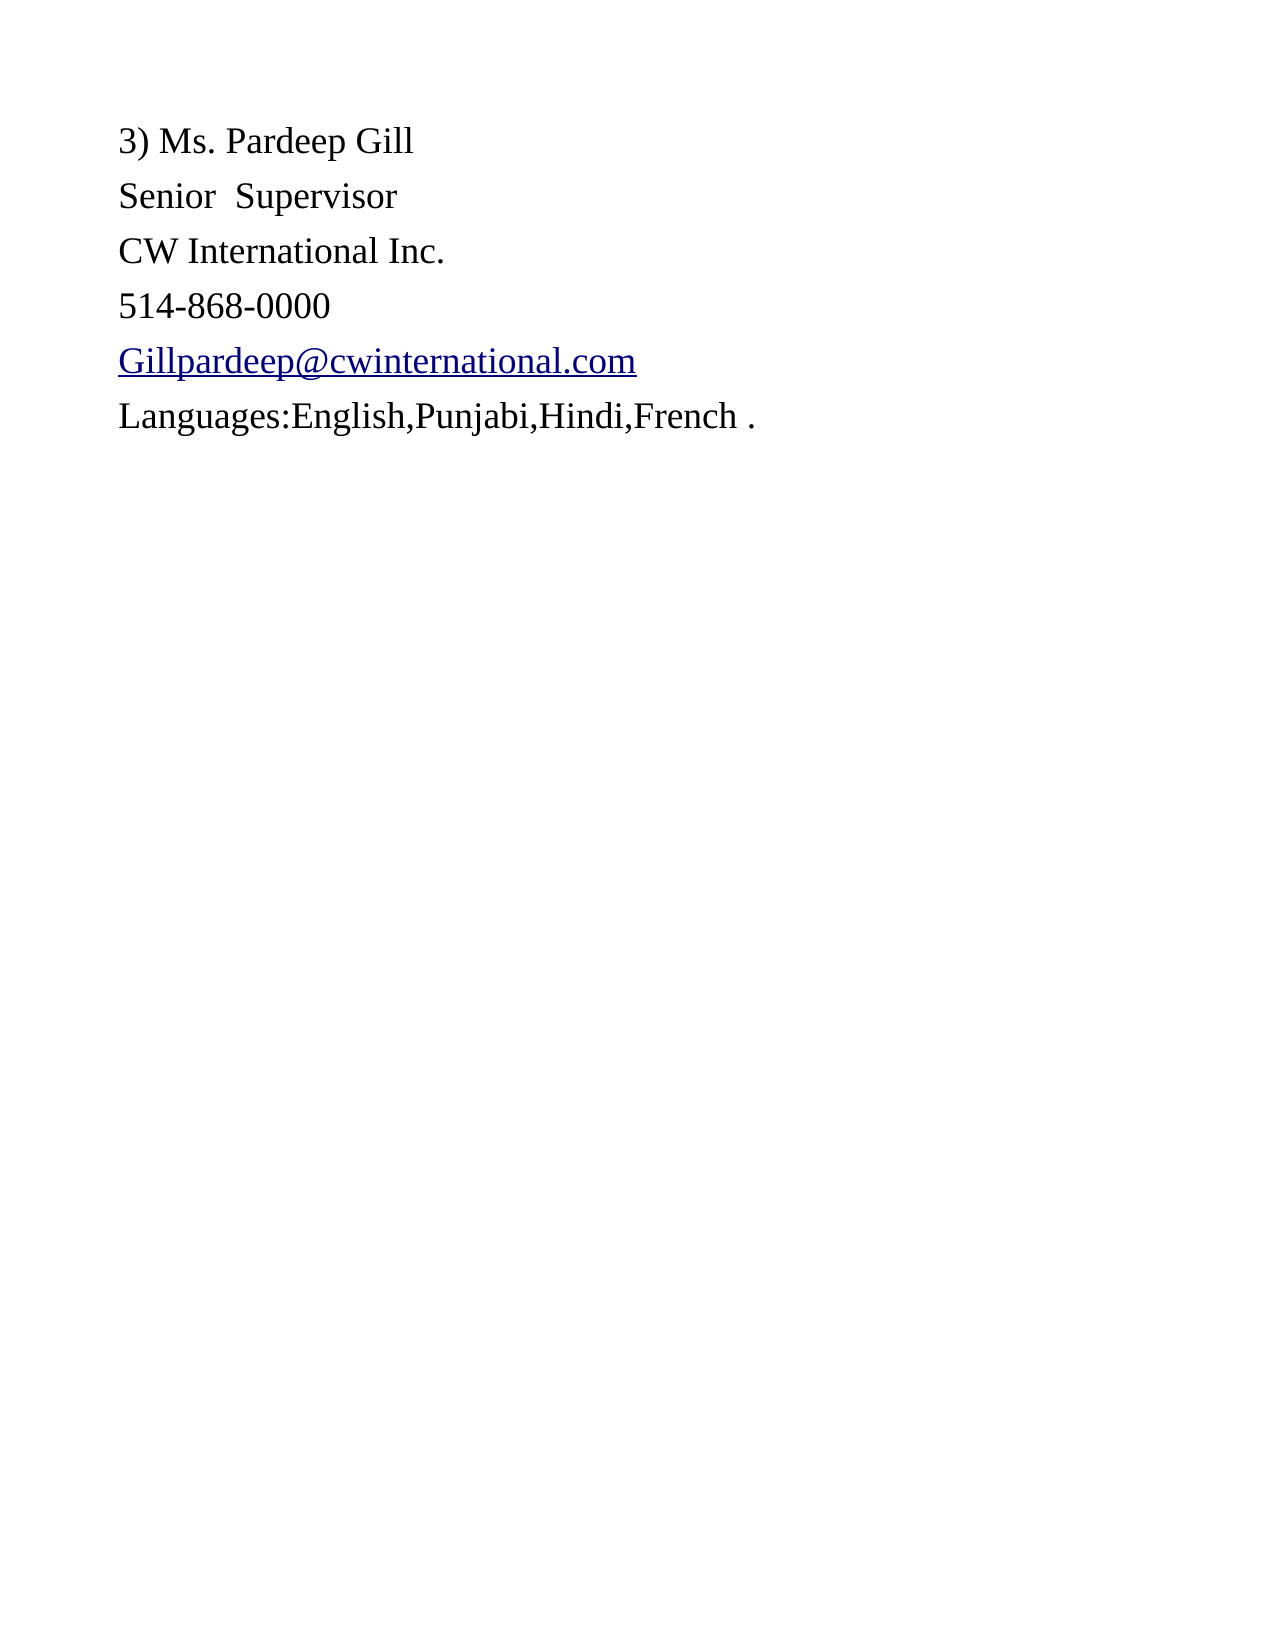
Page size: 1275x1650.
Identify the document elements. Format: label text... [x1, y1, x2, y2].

text 3) Ms. Pardeep Gill [118, 118, 1157, 161]
text Languages:English,Punjabi,Hindi,French . [118, 393, 1157, 436]
text Gillpardeep@cwinternational.com [118, 338, 1157, 381]
text CW International Inc. [118, 228, 1157, 271]
text Senior Supervisor [118, 173, 1157, 216]
text 514-868-0000 [118, 283, 1157, 326]
